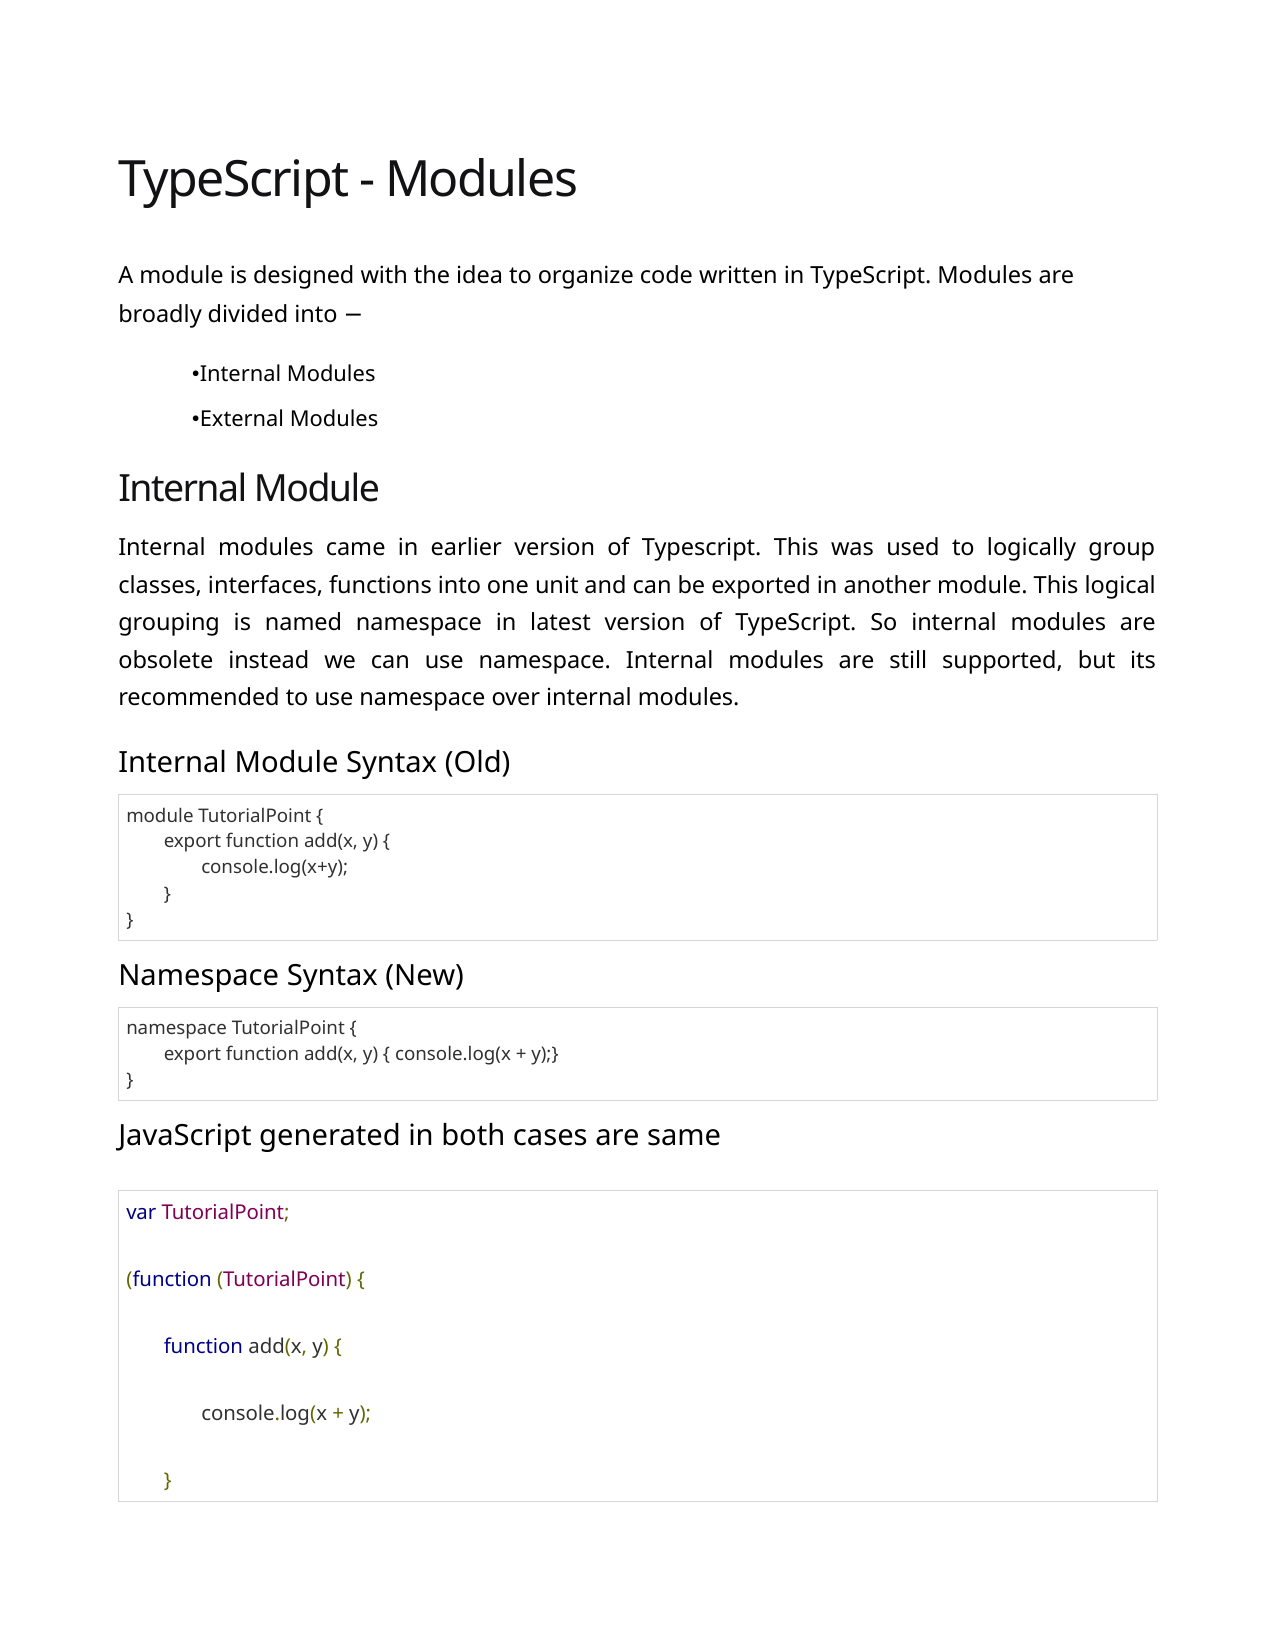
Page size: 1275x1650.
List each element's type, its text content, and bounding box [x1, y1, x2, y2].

text var TutorialPoint; [119, 1191, 1157, 1226]
subtitle Internal Module [118, 462, 1157, 513]
text } [119, 898, 1157, 940]
text export function add(x, y) { console.log(x + y);} [119, 1032, 1157, 1058]
text module TutorialPoint { [119, 795, 1157, 819]
text namespace TutorialPoint { [119, 1008, 1157, 1032]
text export function add(x, y) { [119, 819, 1157, 846]
text } [119, 872, 1157, 898]
text console.log(x+y); [119, 846, 1157, 872]
text function add(x, y) { [119, 1324, 1157, 1359]
list Internal Modules [118, 350, 1157, 388]
text } [119, 1458, 1157, 1501]
text Internal modules came in earlier version of Typescript. This was used to logically group classes, interfaces, functions into one unit and can be exported in another module. This logical grouping is named namespace in latest version of TypeScript. So internal modules are obsolete instead we can use namespace. Internal modules are still supported, but its recommended to use namespace over internal modules. [118, 525, 1157, 713]
text (function (TutorialPoint) { [119, 1257, 1157, 1292]
subtitle TypeScript - Modules [118, 143, 1157, 211]
text console.log(x + y); [119, 1391, 1157, 1427]
subtitle JavaScript generated in both cases are same [118, 1114, 1157, 1154]
text } [119, 1058, 1157, 1100]
list External Modules [118, 395, 1157, 433]
subtitle Internal Module Syntax (Old) [118, 742, 1157, 781]
text A module is designed with the idea to organize code written in TypeScript. Modules are broadly divided into − [118, 224, 1157, 329]
subtitle Namespace Syntax (New) [118, 954, 1157, 994]
